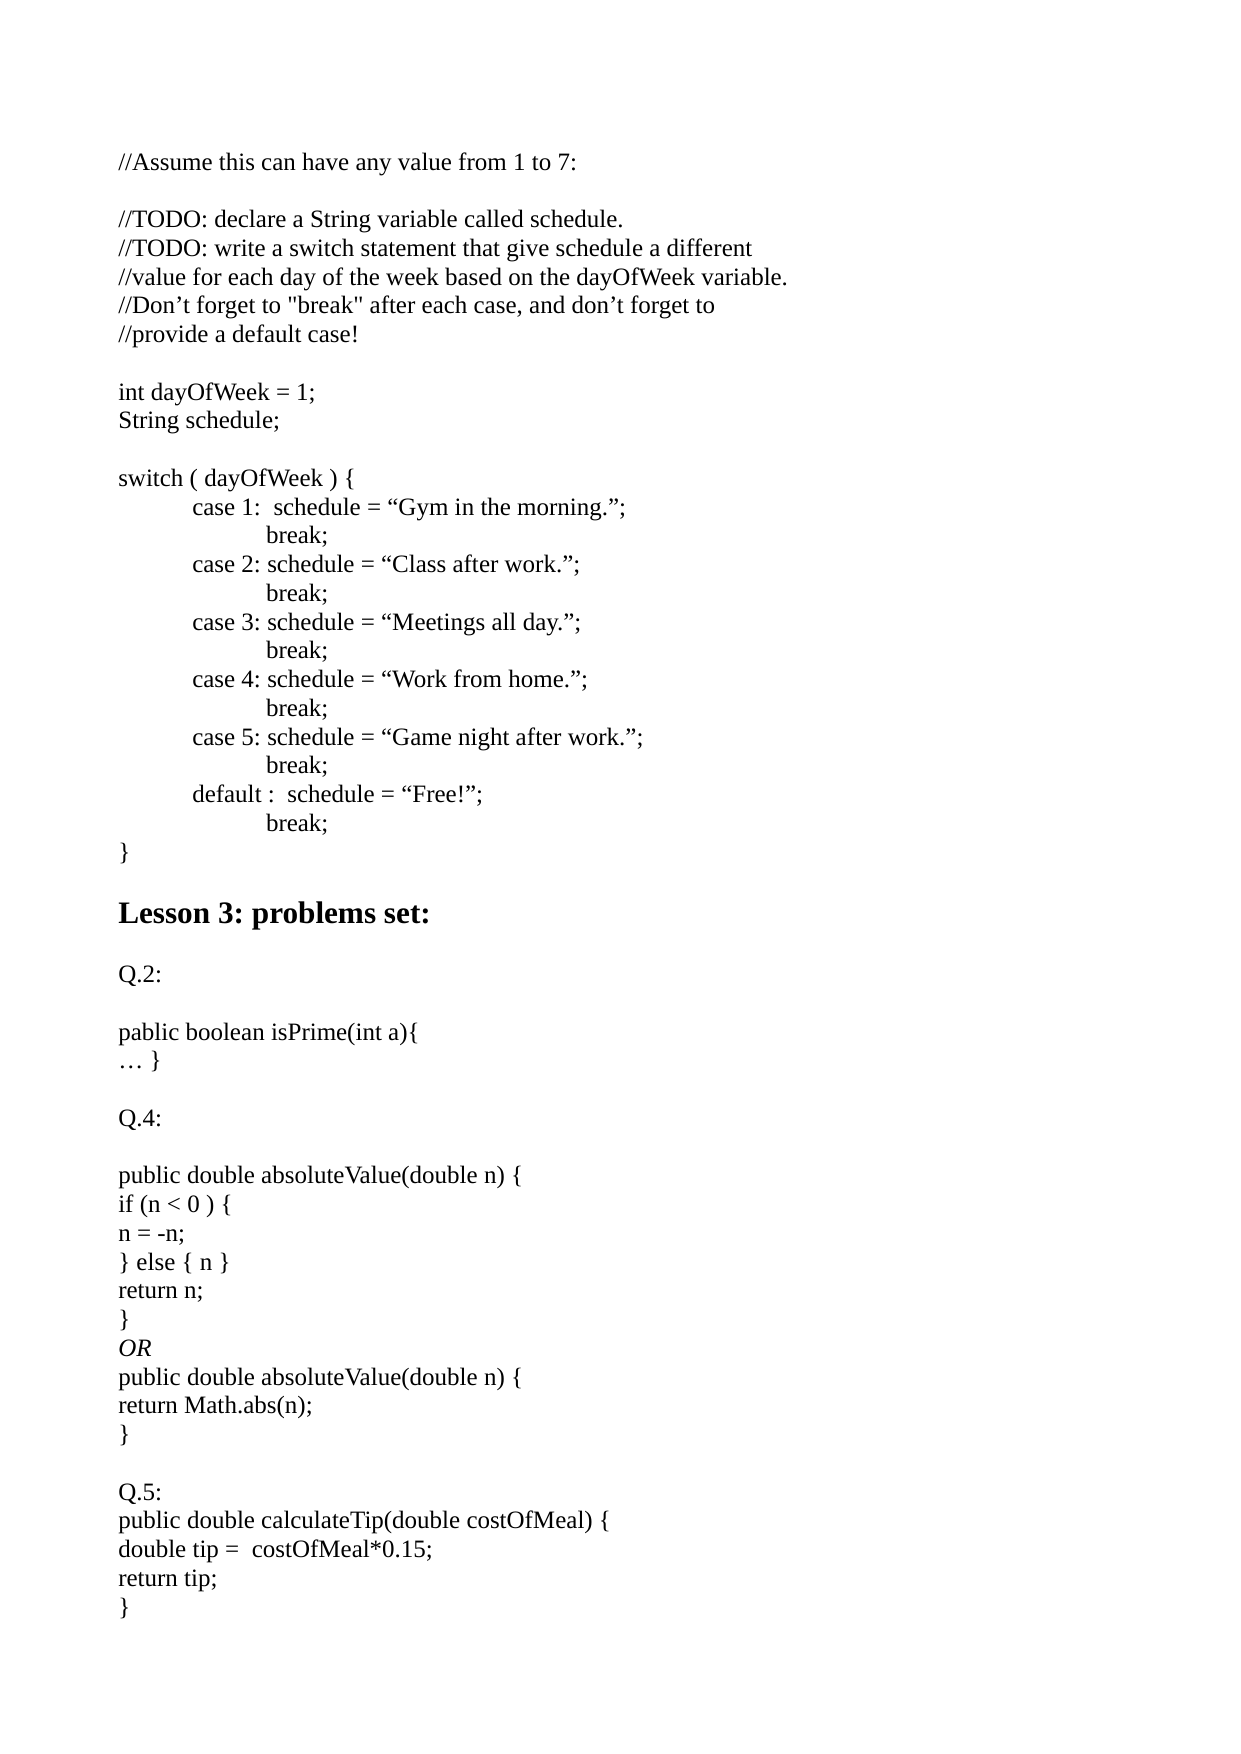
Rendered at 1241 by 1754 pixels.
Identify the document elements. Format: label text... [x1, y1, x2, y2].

text n = -n; [118, 1218, 1122, 1247]
text } [118, 1592, 1122, 1620]
text case 5: schedule = “Game night after work.”; [118, 722, 1122, 751]
text //TODO: declare a String variable called schedule. [118, 204, 1122, 233]
text break; [118, 636, 1122, 664]
text Q.2: [118, 959, 1122, 988]
text default : schedule = “Free!”; [118, 779, 1122, 808]
text Q.4: [118, 1103, 1122, 1132]
text break; [118, 578, 1122, 607]
text break; [118, 751, 1122, 779]
text case 4: schedule = “Work from home.”; [118, 664, 1122, 693]
text return n; [118, 1275, 1122, 1304]
text //Don’t forget to "break" after each case, and don’t forget to [118, 291, 1122, 319]
text } else { n } [118, 1247, 1122, 1275]
text String schedule; [118, 406, 1122, 434]
text break; [118, 808, 1122, 837]
text if (n < 0 ) { [118, 1189, 1122, 1218]
text switch ( dayOfWeek ) { [118, 463, 1122, 492]
text break; [118, 693, 1122, 722]
text //TODO: write a switch statement that give schedule a different [118, 233, 1122, 262]
text public double absoluteValue(double n) { [118, 1160, 1122, 1189]
text public double absoluteValue(double n) { [118, 1362, 1122, 1390]
text … } [118, 1045, 1122, 1074]
text public double calculateTip(double costOfMeal) { [118, 1505, 1122, 1534]
text case 2: schedule = “Class after work.”; [118, 549, 1122, 578]
text return tip; [118, 1563, 1122, 1592]
text } [118, 1419, 1122, 1448]
text } [118, 837, 1122, 866]
text //value for each day of the week based on the dayOfWeek variable. [118, 262, 1122, 291]
text Lesson 3: problems set: [118, 894, 1122, 930]
text pablic boolean isPrime(int a){ [118, 1017, 1122, 1045]
text //Assume this can have any value from 1 to 7: [118, 147, 1122, 176]
text int dayOfWeek = 1; [118, 377, 1122, 406]
text case 1: schedule = “Gym in the morning.”; [118, 492, 1122, 521]
text Q.5: [118, 1477, 1122, 1505]
text break; [118, 521, 1122, 549]
text return Math.abs(n); [118, 1390, 1122, 1419]
text double tip = costOfMeal*0.15; [118, 1534, 1122, 1563]
text //provide a default case! [118, 319, 1122, 348]
text case 3: schedule = “Meetings all day.”; [118, 607, 1122, 636]
text OR [118, 1333, 1122, 1362]
text } [118, 1304, 1122, 1333]
